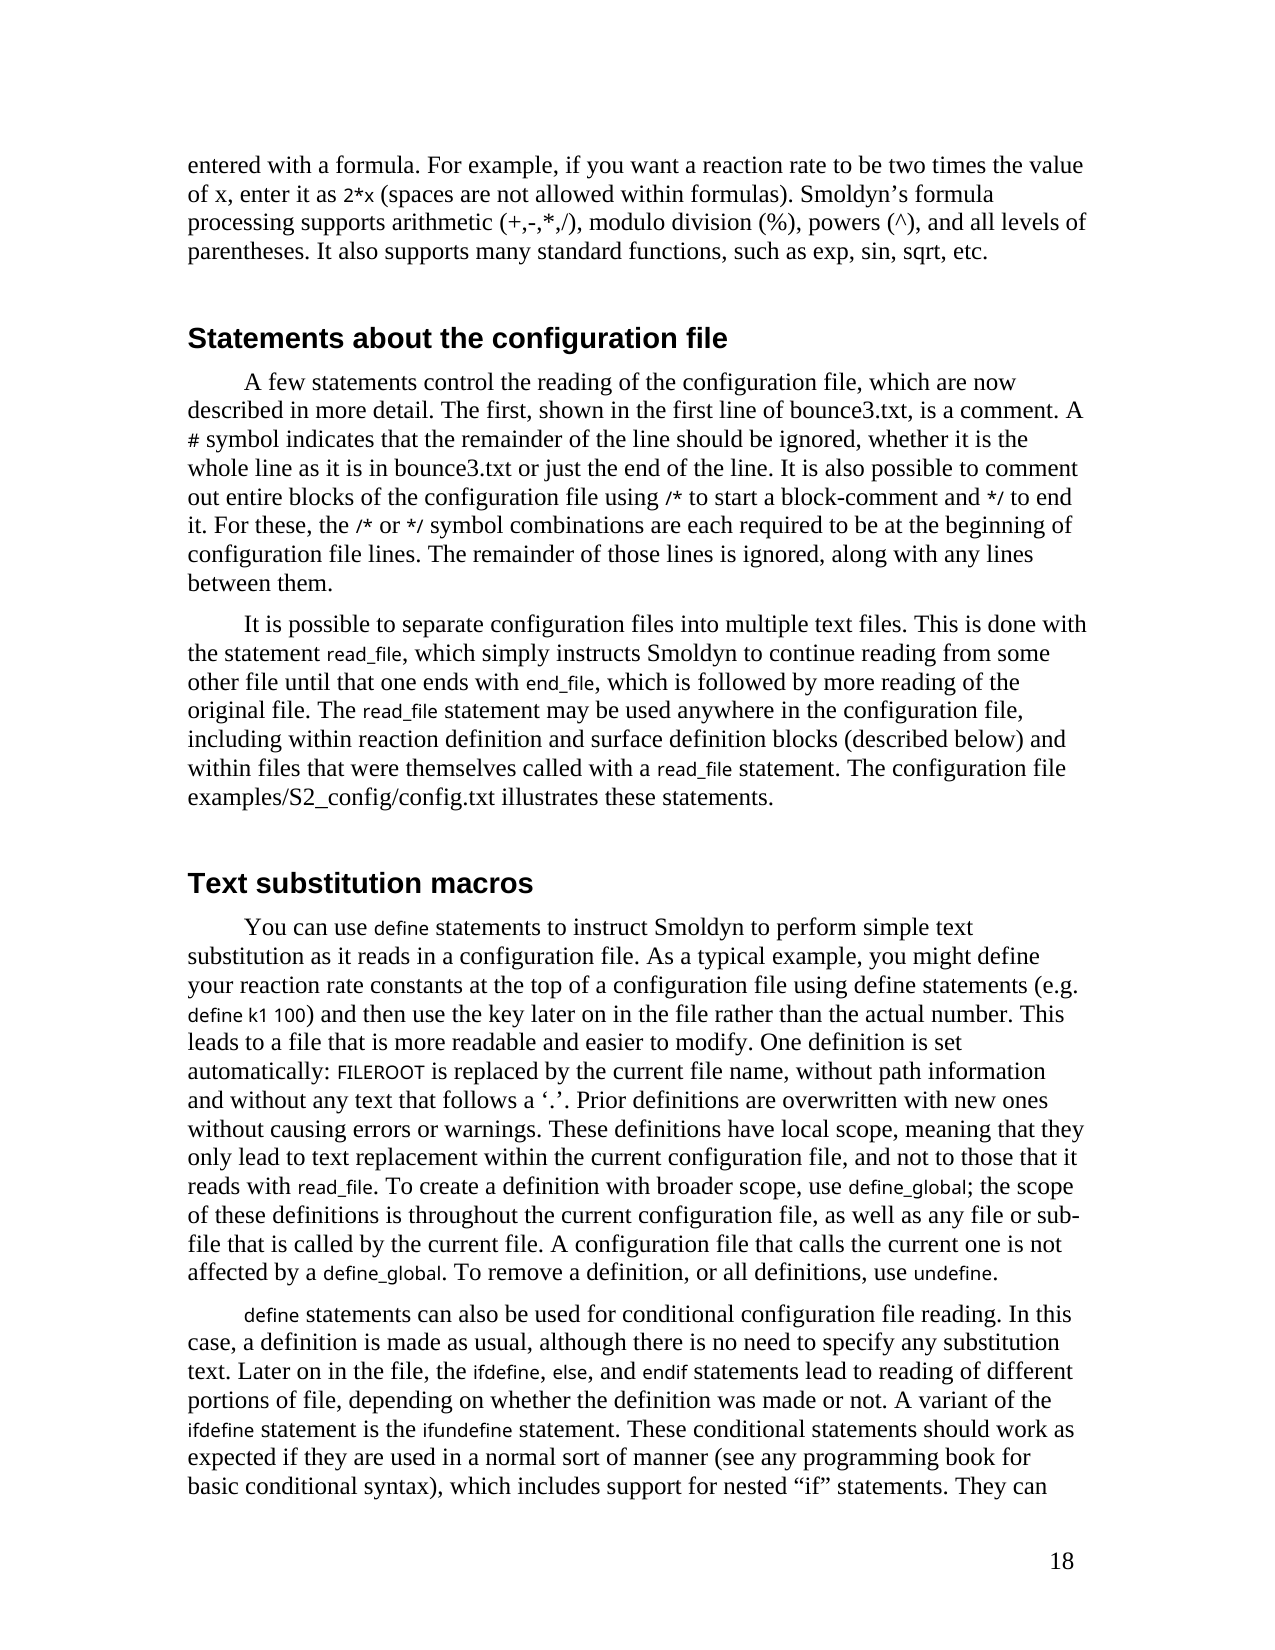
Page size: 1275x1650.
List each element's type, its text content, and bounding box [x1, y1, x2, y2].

subtitle Statements about the configuration file [187, 321, 1087, 354]
text define statements can also be used for conditional configuration file reading. In this case, a definition is made as usual, although there is no need to specify any substitution text. Later on in the file, the ifdefine, else, and endif statements lead to reading of different portions of file, depending on whether the definition was made or not. A variant of the ifdefine statement is the ifundefine statement. These conditional statements should work as expected if they are used in a normal sort of manner (see any programming book for basic conditional syntax), which includes support for nested “if” statements. They can [187, 1299, 1087, 1500]
text A few statements control the reading of the configuration file, which are now described in more detail. The first, shown in the first line of bounce3.txt, is a comment. A # symbol indicates that the remainder of the line should be ignored, whether it is the whole line as it is in bounce3.txt or just the end of the line. It is also possible to comment out entire blocks of the configuration file using /* to start a block-comment and */ to end it. For these, the /* or */ symbol combinations are each required to be at the beginning of configuration file lines. The remainder of those lines is ignored, along with any lines between them. [187, 367, 1087, 597]
text It is possible to separate configuration files into multiple text files. This is done with the statement read_file, which simply instructs Smoldyn to continue reading from some other file until that one ends with end_file, which is followed by more reading of the original file. The read_file statement may be used anywhere in the configuration file, including within reaction definition and surface definition blocks (described below) and within files that were themselves called with a read_file statement. The configuration file examples/S2_config/config.txt illustrates these statements. [187, 609, 1087, 811]
text entered with a formula. For example, if you want a reaction rate to be two times the value of x, enter it as 2*x (spaces are not allowed within formulas). Smoldyn’s formula processing supports arithmetic (+,-,*,/), modulo division (%), powers (^), and all levels of parentheses. It also supports many standard functions, such as exp, sin, sqrt, etc. [187, 150, 1087, 265]
text You can use define statements to instruct Smoldyn to perform simple text substitution as it reads in a configuration file. As a typical example, you might define your reaction rate constants at the top of a configuration file using define statements (e.g. define k1 100) and then use the key later on in the file rather than the actual number. This leads to a file that is more readable and easier to modify. One definition is set automatically: FILEROOT is replaced by the current file name, without path information and without any text that follows a ‘.’. Prior definitions are overwritten with new ones without causing errors or warnings. These definitions have local scope, meaning that they only lead to text replacement within the current configuration file, and not to those that it reads with read_file. To create a definition with broader scope, use define_global; the scope of these definitions is throughout the current configuration file, as well as any file or sub-file that is called by the current file. A configuration file that calls the current one is not affected by a define_global. To remove a definition, or all definitions, use undefine. [187, 912, 1087, 1286]
subtitle Text substitution macros [187, 866, 1087, 900]
